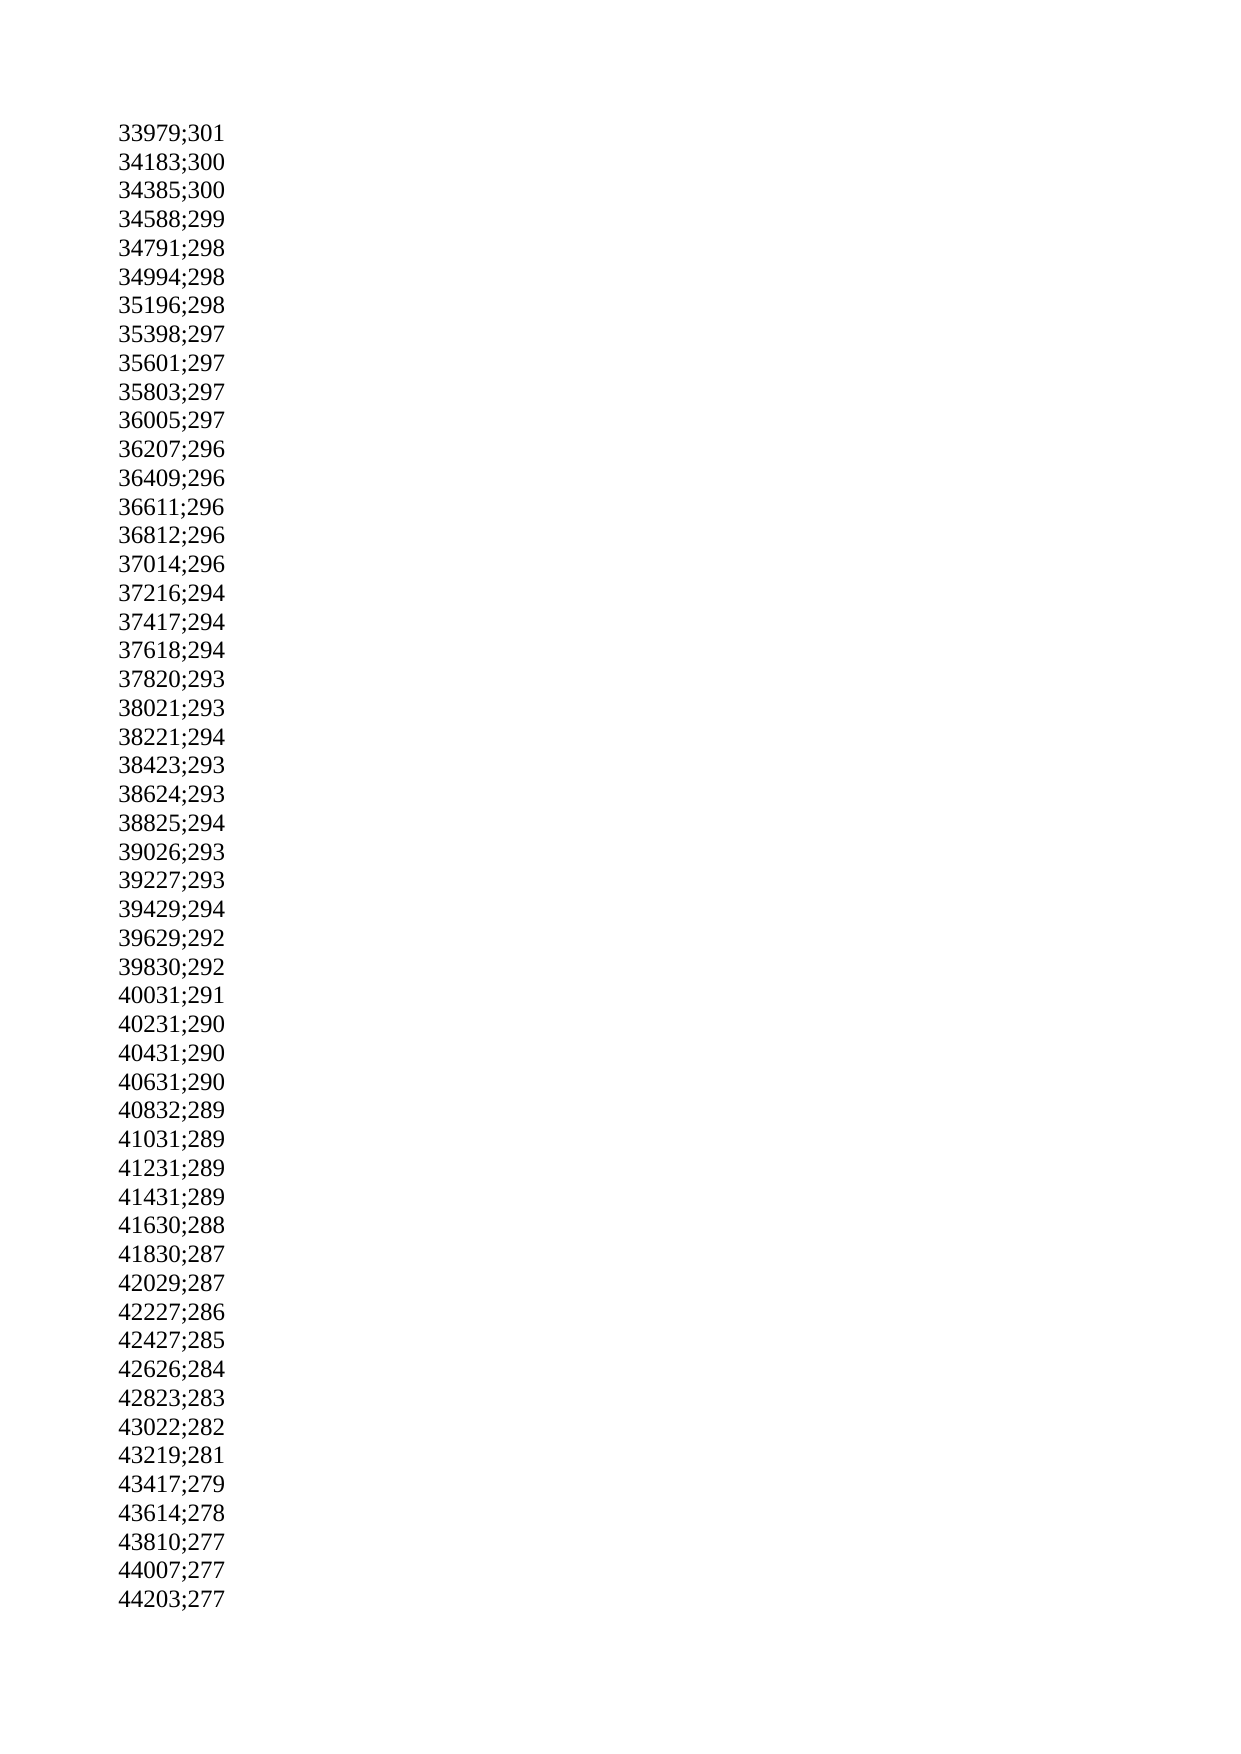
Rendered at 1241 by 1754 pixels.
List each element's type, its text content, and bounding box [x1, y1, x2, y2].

text 39026;293 [118, 837, 1122, 866]
text 35196;298 [118, 291, 1122, 319]
text 40231;290 [118, 1009, 1122, 1038]
text 36812;296 [118, 521, 1122, 549]
text 39429;294 [118, 894, 1122, 923]
text 34994;298 [118, 262, 1122, 291]
text 37417;294 [118, 607, 1122, 636]
text 36207;296 [118, 434, 1122, 463]
text 44203;277 [118, 1584, 1122, 1613]
text 34183;300 [118, 147, 1122, 176]
text 38021;293 [118, 693, 1122, 722]
text 38423;293 [118, 751, 1122, 779]
text 40431;290 [118, 1038, 1122, 1067]
text 42029;287 [118, 1268, 1122, 1297]
text 42823;283 [118, 1383, 1122, 1412]
text 37216;294 [118, 578, 1122, 607]
text 42427;285 [118, 1326, 1122, 1354]
text 41031;289 [118, 1124, 1122, 1153]
text 39629;292 [118, 923, 1122, 952]
text 41630;288 [118, 1211, 1122, 1239]
text 34588;299 [118, 204, 1122, 233]
text 35601;297 [118, 348, 1122, 377]
text 41431;289 [118, 1182, 1122, 1211]
text 36611;296 [118, 492, 1122, 521]
text 42626;284 [118, 1354, 1122, 1383]
text 37014;296 [118, 549, 1122, 578]
text 37618;294 [118, 636, 1122, 664]
text 34791;298 [118, 233, 1122, 262]
text 38221;294 [118, 722, 1122, 751]
text 41231;289 [118, 1153, 1122, 1182]
text 38624;293 [118, 779, 1122, 808]
text 43810;277 [118, 1527, 1122, 1556]
text 43417;279 [118, 1469, 1122, 1498]
text 43614;278 [118, 1498, 1122, 1527]
text 39830;292 [118, 952, 1122, 981]
text 34385;300 [118, 176, 1122, 204]
text 40031;291 [118, 981, 1122, 1009]
text 39227;293 [118, 866, 1122, 894]
text 40832;289 [118, 1096, 1122, 1124]
text 33979;301 [118, 118, 1122, 147]
text 43219;281 [118, 1441, 1122, 1469]
text 36409;296 [118, 463, 1122, 492]
text 35398;297 [118, 319, 1122, 348]
text 43022;282 [118, 1412, 1122, 1441]
text 37820;293 [118, 664, 1122, 693]
text 38825;294 [118, 808, 1122, 837]
text 42227;286 [118, 1297, 1122, 1326]
text 41830;287 [118, 1239, 1122, 1268]
text 35803;297 [118, 377, 1122, 406]
text 44007;277 [118, 1556, 1122, 1584]
text 36005;297 [118, 406, 1122, 434]
text 40631;290 [118, 1067, 1122, 1096]
